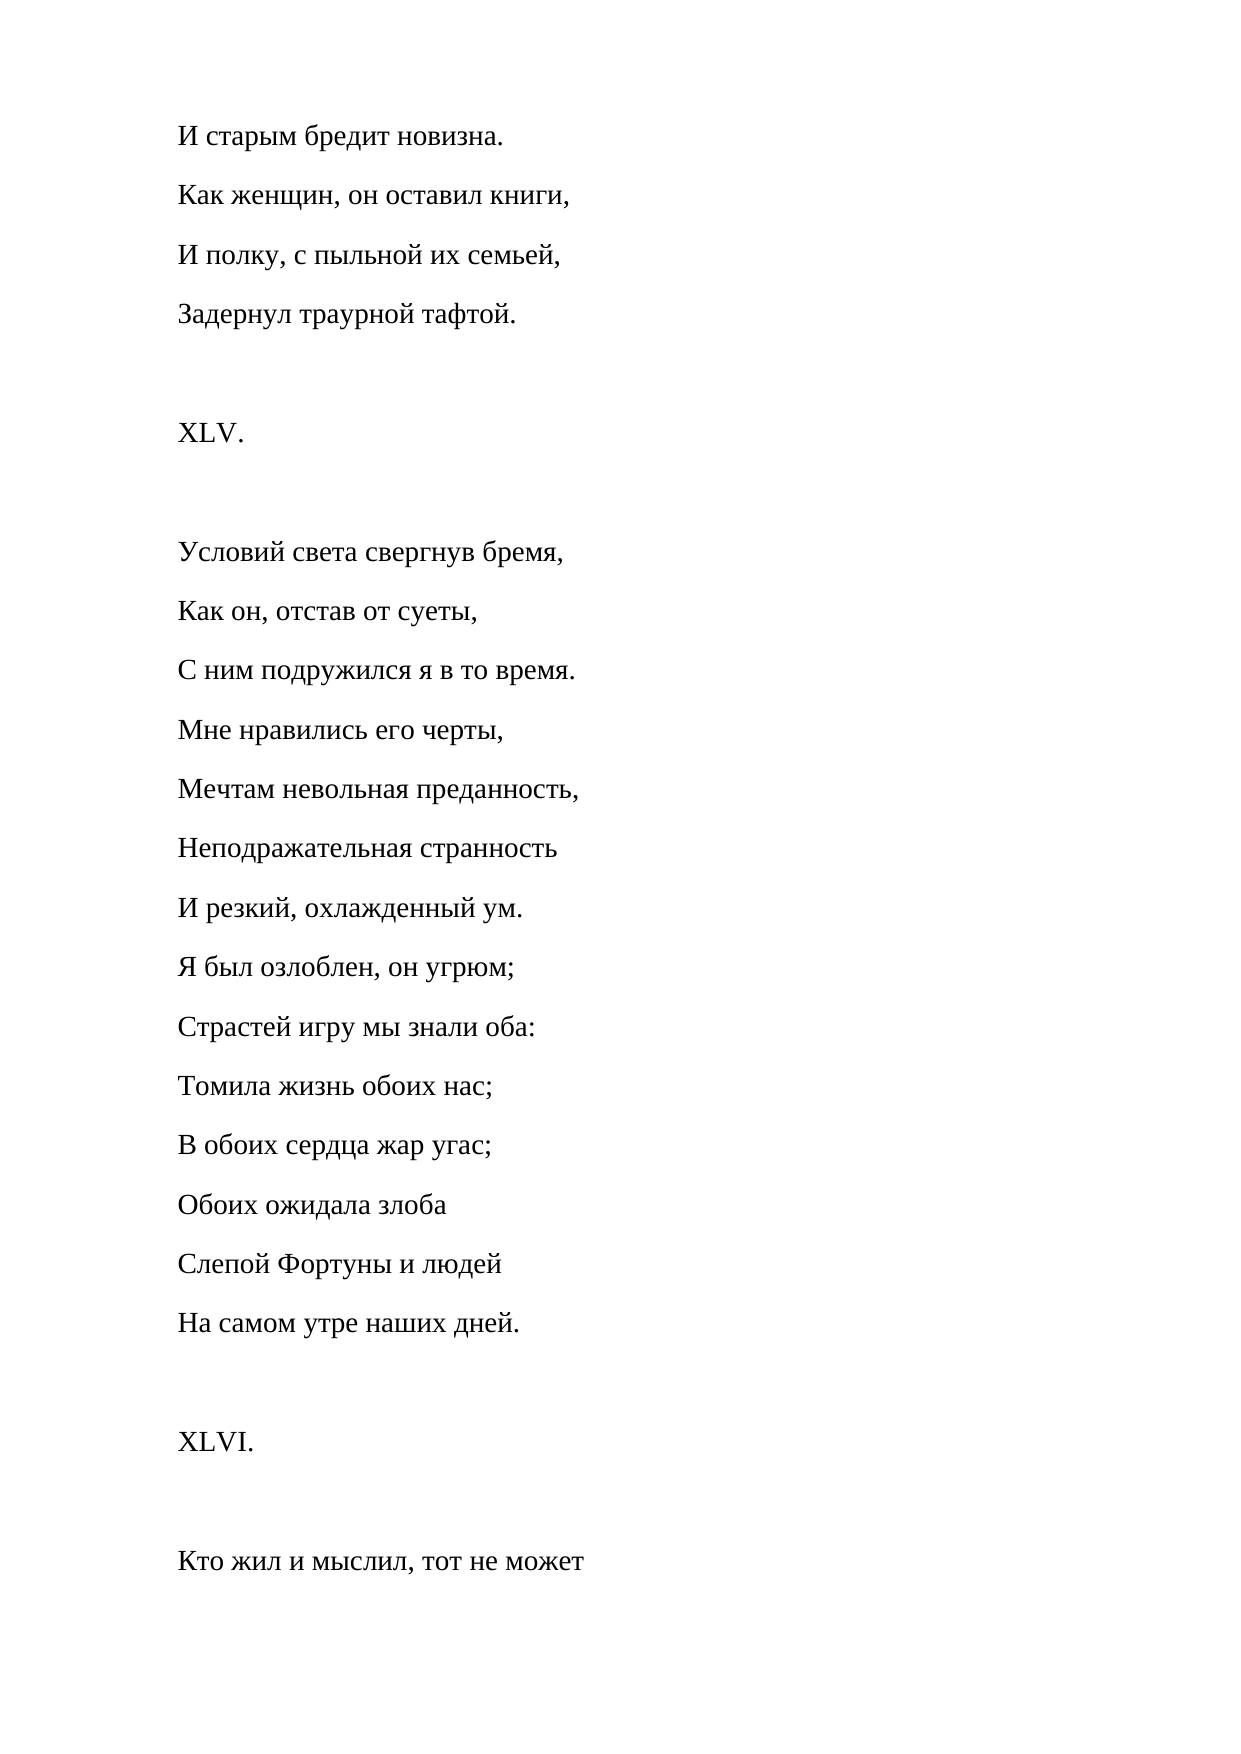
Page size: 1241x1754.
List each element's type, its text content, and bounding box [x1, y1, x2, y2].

text XLVI. [177, 1424, 1152, 1458]
text На самом утре наших дней. [177, 1306, 1152, 1339]
text Мечтам невольная преданность, [177, 771, 1152, 805]
text И резкий, охлажденный ум. [177, 890, 1152, 923]
text Томила жизнь обоих нас; [177, 1068, 1152, 1102]
text Как женщин, он оставил книги, [177, 177, 1152, 211]
text Слепой Фортуны и людей [177, 1246, 1152, 1280]
text Страстей игру мы знали оба: [177, 1009, 1152, 1042]
text И старым бредит новизна. [177, 118, 1152, 152]
text Я был озлоблен, он угрюм; [177, 949, 1152, 983]
text С ним подружился я в то время. [177, 652, 1152, 686]
text Кто жил и мыслил, тот не может [177, 1543, 1152, 1577]
text Неподражательная странность [177, 831, 1152, 864]
text Обоих ожидала злоба [177, 1187, 1152, 1220]
text XLV. [177, 415, 1152, 448]
text В обоих сердца жар угас; [177, 1127, 1152, 1161]
text И полку, с пыльной их семьей, [177, 237, 1152, 270]
text Условий света свергнув бремя, [177, 534, 1152, 567]
text Как он, отстав от суеты, [177, 593, 1152, 627]
text Задернул траурной тафтой. [177, 296, 1152, 330]
text Мне нравились его черты, [177, 712, 1152, 745]
